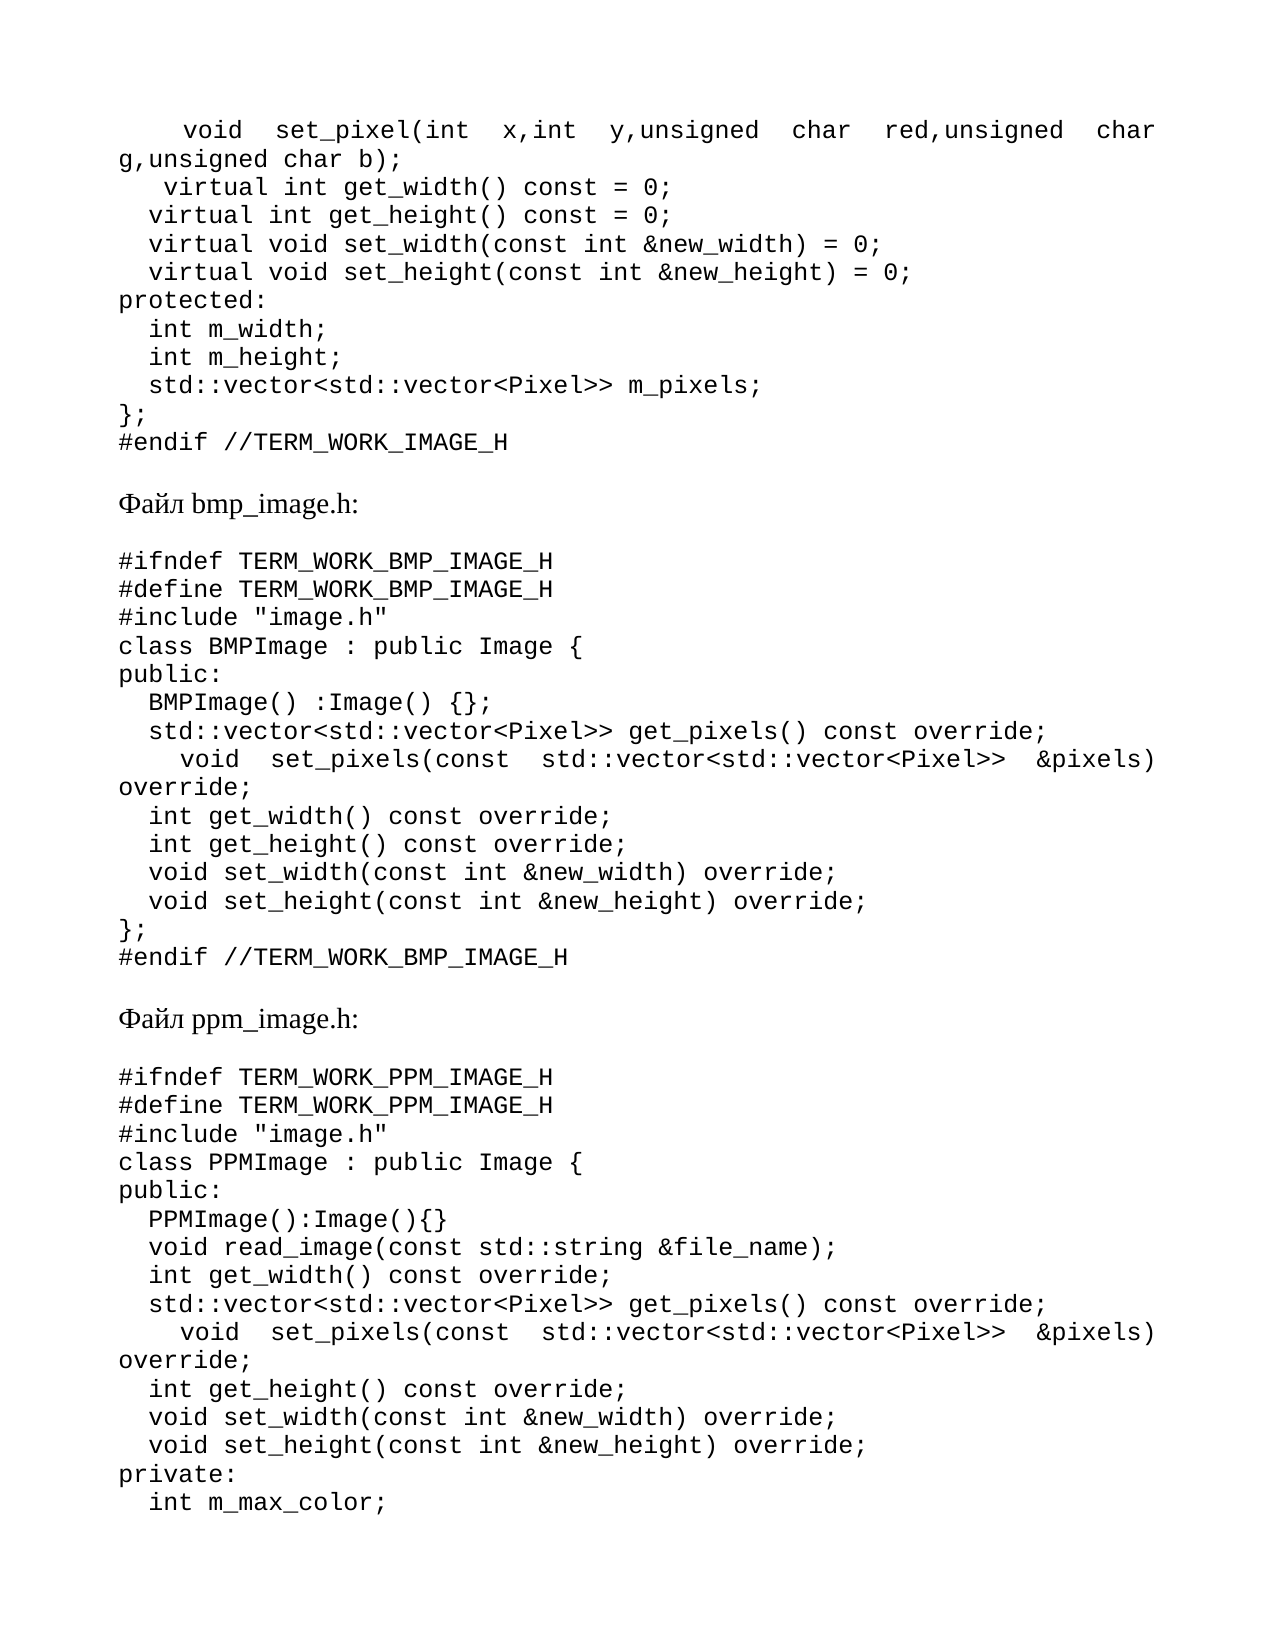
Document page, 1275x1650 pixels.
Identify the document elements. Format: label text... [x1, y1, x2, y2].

text #define TERM_WORK_BMP_IMAGE_H [118, 577, 1157, 605]
text int get_height() const override; [118, 1376, 1157, 1405]
text virtual void set_width(const int &new_width) = 0; [118, 231, 1157, 260]
text int get_height() const override; [118, 832, 1157, 860]
text int get_width() const override; [118, 803, 1157, 832]
text void set_pixel(int x,int y,unsigned char red,unsigned char g,unsigned char b); [118, 118, 1157, 175]
text std::vector<std::vector<Pixel>> get_pixels() const override; [118, 1291, 1157, 1320]
text #endif //TERM_WORK_IMAGE_H [118, 430, 1157, 458]
text #include "image.h" [118, 1121, 1157, 1150]
text virtual int get_width() const = 0; [118, 175, 1157, 203]
text #endif //TERM_WORK_BMP_IMAGE_H [118, 945, 1157, 973]
text virtual int get_height() const = 0; [118, 203, 1157, 231]
text std::vector<std::vector<Pixel>> get_pixels() const override; [118, 718, 1157, 747]
text class PPMImage : public Image { [118, 1150, 1157, 1178]
text #include "image.h" [118, 605, 1157, 633]
text void set_pixels(const std::vector<std::vector<Pixel>> &pixels) override; [118, 1320, 1157, 1376]
text Файл ppm_image.h: [118, 1002, 1157, 1036]
text public: [118, 1178, 1157, 1206]
text public: [118, 662, 1157, 690]
text PPMImage():Image(){} [118, 1206, 1157, 1235]
text #define TERM_WORK_PPM_IMAGE_H [118, 1093, 1157, 1121]
text void set_pixels(const std::vector<std::vector<Pixel>> &pixels) override; [118, 747, 1157, 803]
text #ifndef TERM_WORK_PPM_IMAGE_H [118, 1065, 1157, 1093]
text #ifndef TERM_WORK_BMP_IMAGE_H [118, 548, 1157, 577]
text void set_width(const int &new_width) override; [118, 860, 1157, 888]
text Файл bmp_image.h: [118, 486, 1157, 520]
text int m_height; [118, 345, 1157, 373]
text void set_height(const int &new_height) override; [118, 1433, 1157, 1461]
text int m_max_color; [118, 1490, 1157, 1518]
text private: [118, 1461, 1157, 1490]
text virtual void set_height(const int &new_height) = 0; [118, 260, 1157, 288]
text void set_width(const int &new_width) override; [118, 1405, 1157, 1433]
text BMPImage() :Image() {}; [118, 690, 1157, 718]
text protected: [118, 288, 1157, 316]
text class BMPImage : public Image { [118, 633, 1157, 662]
text void set_height(const int &new_height) override; [118, 888, 1157, 917]
text }; [118, 917, 1157, 945]
text std::vector<std::vector<Pixel>> m_pixels; [118, 373, 1157, 401]
text void read_image(const std::string &file_name); [118, 1235, 1157, 1263]
text }; [118, 401, 1157, 430]
text int get_width() const override; [118, 1263, 1157, 1291]
text int m_width; [118, 316, 1157, 345]
